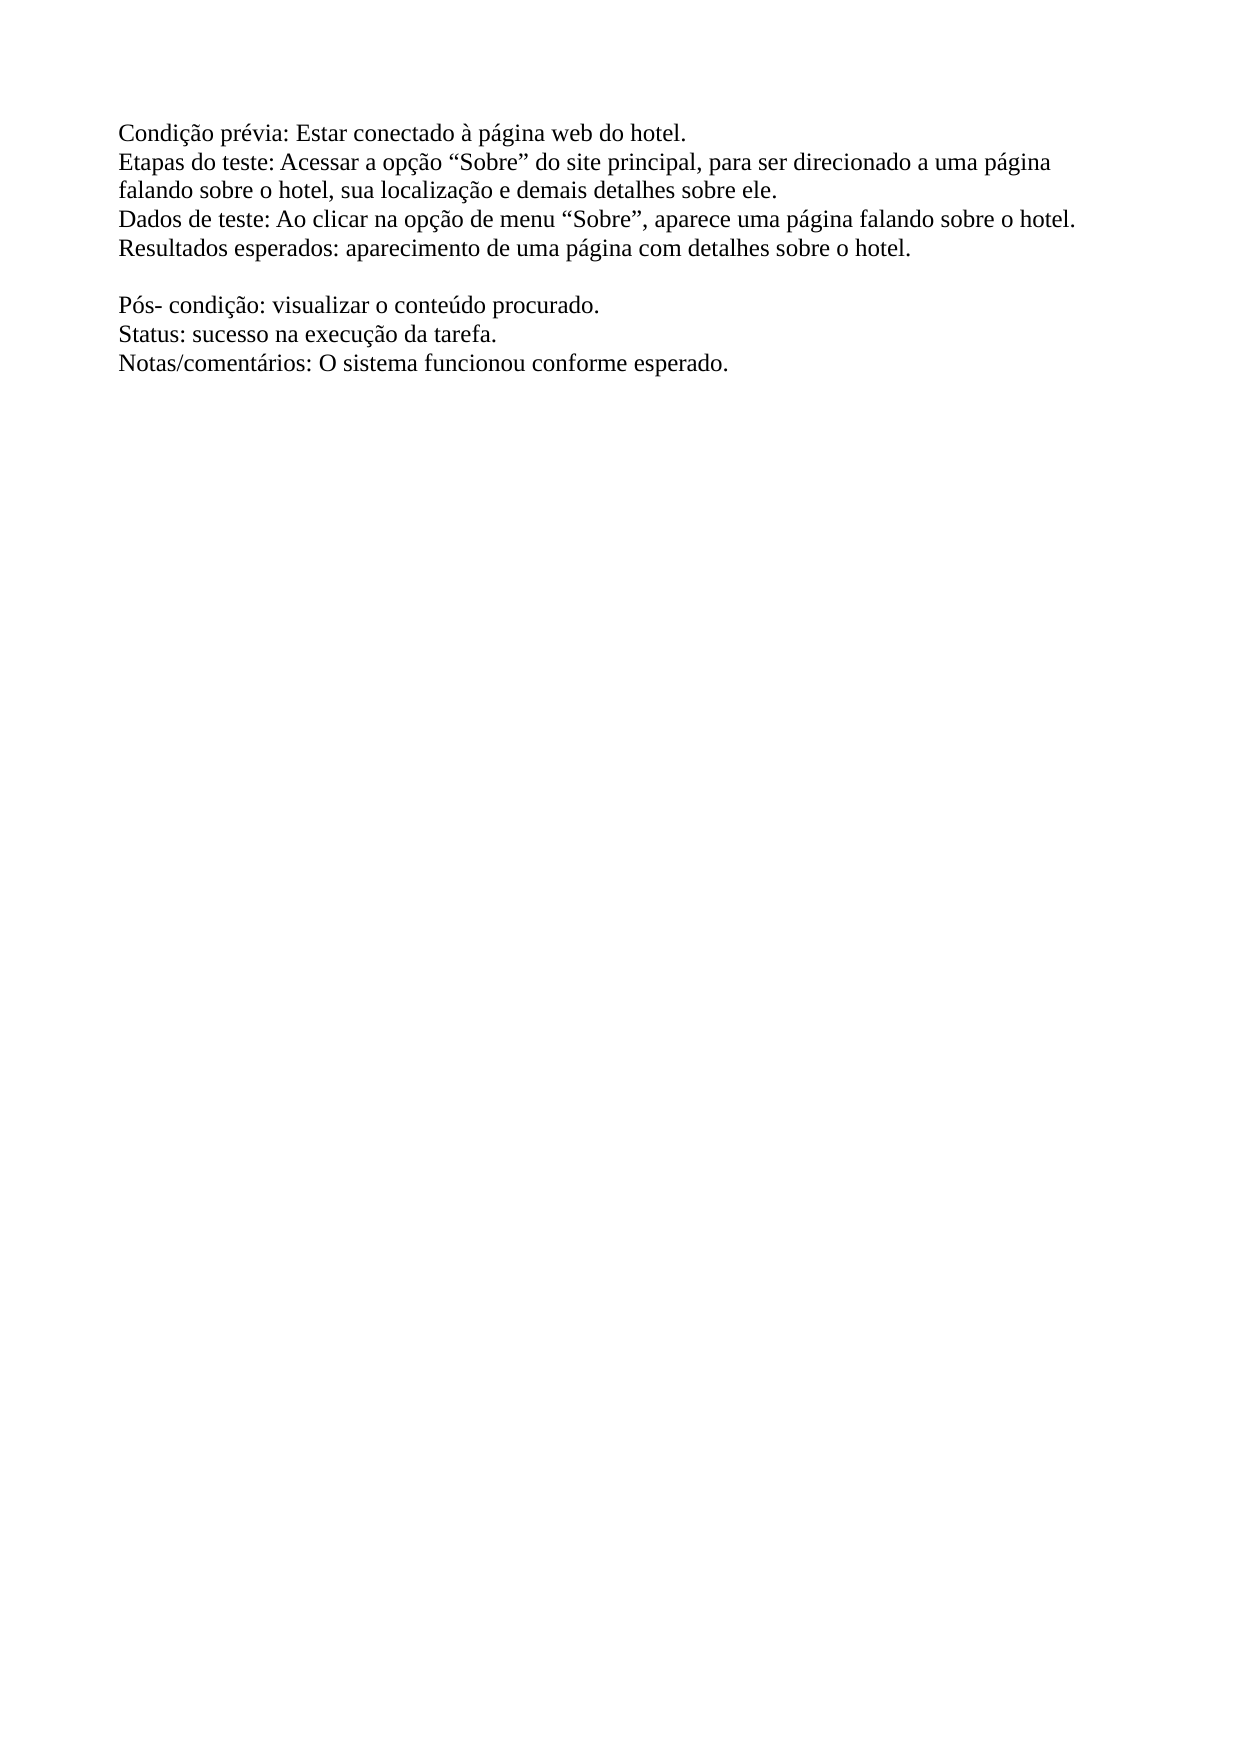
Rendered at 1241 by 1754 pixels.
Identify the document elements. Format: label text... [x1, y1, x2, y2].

text Dados de teste: Ao clicar na opção de menu “Sobre”, aparece uma página falando sobre o hotel. [118, 204, 1122, 233]
text Notas/comentários: O sistema funcionou conforme esperado. [118, 348, 1122, 377]
text Condição prévia: Estar conectado à página web do hotel. [118, 118, 1122, 147]
text Pós- condição: visualizar o conteúdo procurado. [118, 291, 1122, 319]
text Etapas do teste: Acessar a opção “Sobre” do site principal, para ser direcionado a uma página falando sobre o hotel, sua localização e demais detalhes sobre ele. [118, 147, 1122, 204]
text Status: sucesso na execução da tarefa. [118, 319, 1122, 348]
text Resultados esperados: aparecimento de uma página com detalhes sobre o hotel. [118, 233, 1122, 262]
